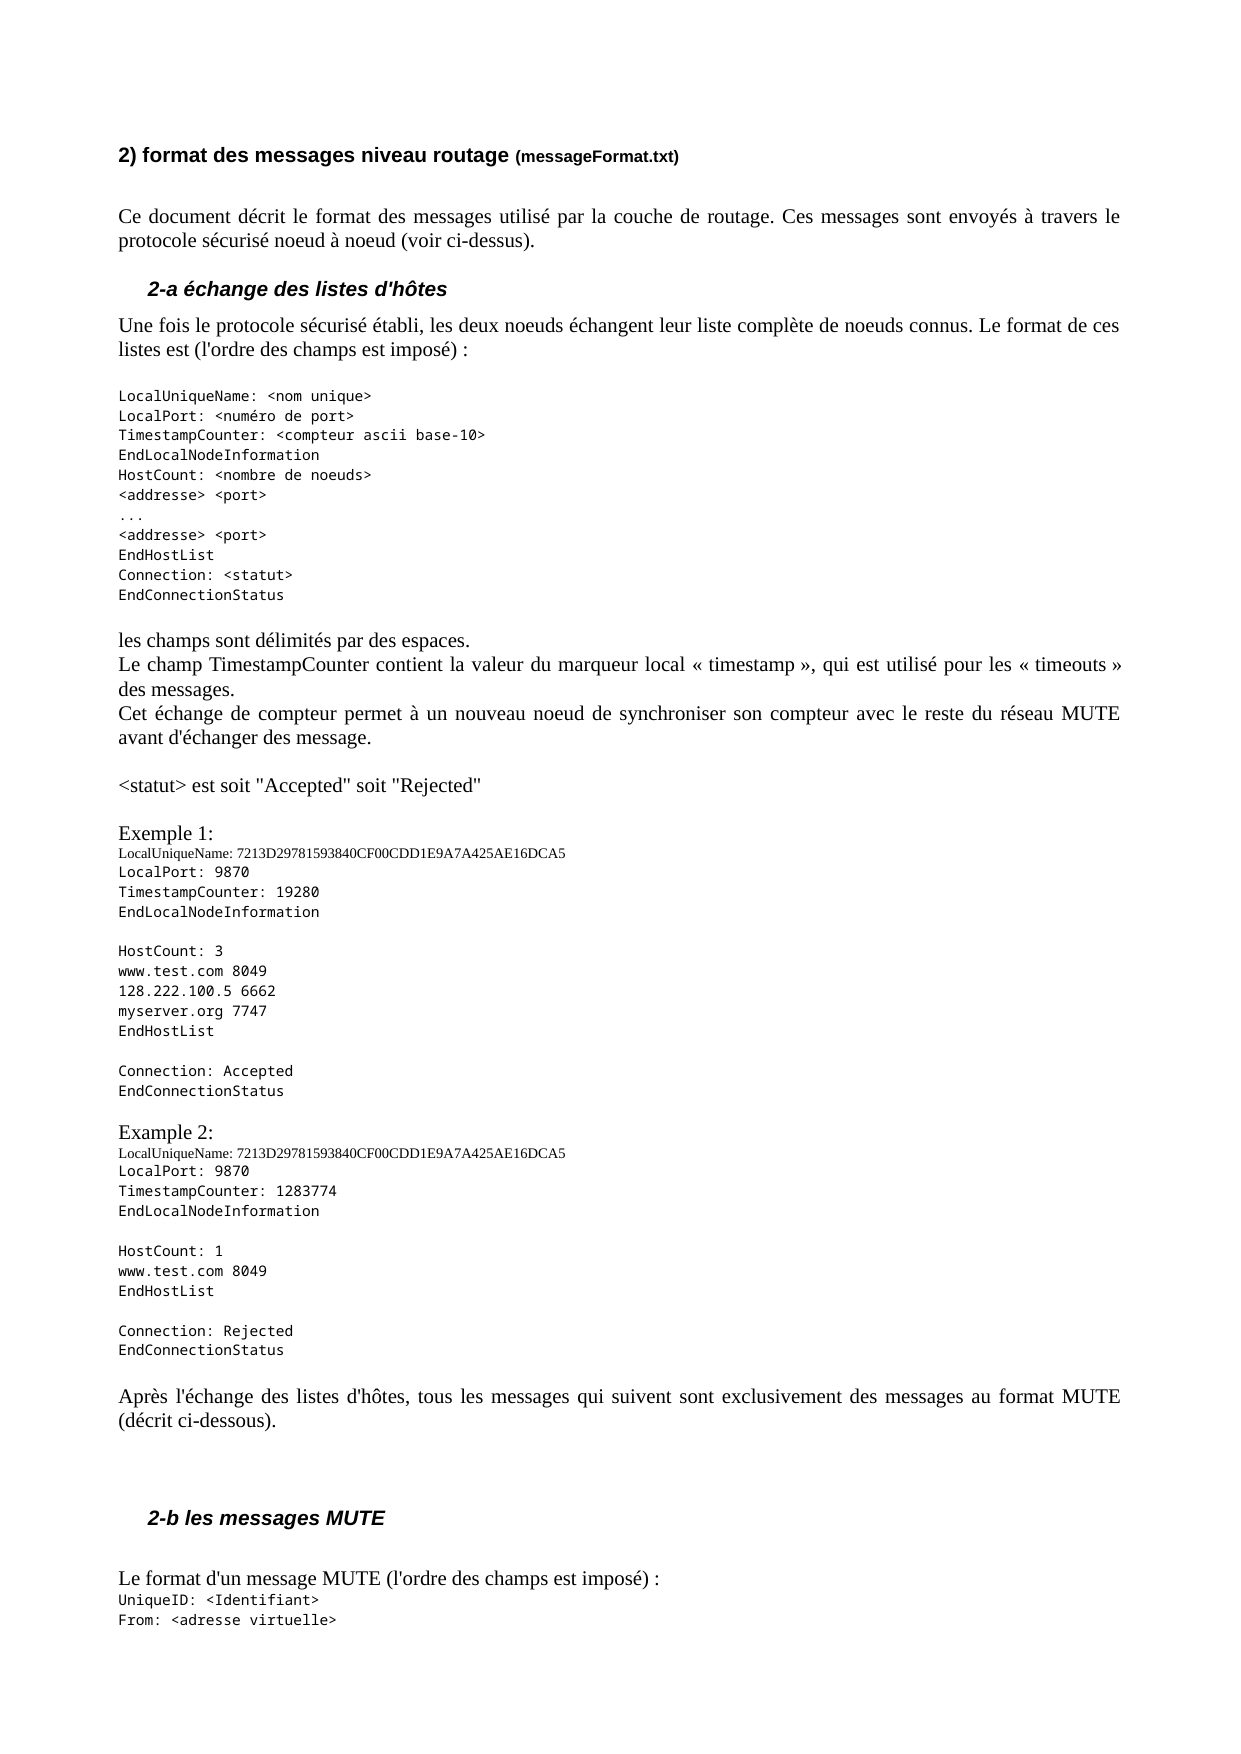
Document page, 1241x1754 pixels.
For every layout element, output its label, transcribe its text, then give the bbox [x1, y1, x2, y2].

text EndLocalNodeInformation [118, 445, 1122, 465]
text Connection: Rejected [118, 1320, 1122, 1340]
text LocalUniqueName: 7213D29781593840CF00CDD1E9A7A425AE16DCA5 [118, 845, 1122, 862]
text EndHostList [118, 1281, 1122, 1300]
text EndConnectionStatus [118, 584, 1122, 604]
text myserver.org 7747 [118, 1001, 1122, 1021]
text Connection: Accepted [118, 1061, 1122, 1081]
text EndConnectionStatus [118, 1081, 1122, 1100]
text Ce document décrit le format des messages utilisé par la couche de routage. Ces messages sont envoyés à travers le protocole sécurisé noeud à noeud (voir ci-dessus). [118, 204, 1122, 252]
text LocalUniqueName: <nom unique> [118, 385, 1122, 405]
text From: <adresse virtuelle> [118, 1610, 1122, 1630]
text HostCount: <nombre de noeuds> [118, 465, 1122, 485]
text Cet échange de compteur permet à un nouveau noeud de synchroniser son compteur avec le reste du réseau MUTE avant d'échanger des message. [118, 701, 1122, 749]
text EndHostList [118, 544, 1122, 564]
text HostCount: 3 [118, 941, 1122, 961]
text EndConnectionStatus [118, 1340, 1122, 1360]
text EndLocalNodeInformation [118, 1201, 1122, 1221]
text LocalPort: 9870 [118, 862, 1122, 882]
text www.test.com 8049 [118, 1261, 1122, 1281]
text Le format d'un message MUTE (l'ordre des champs est imposé) : [118, 1566, 1122, 1590]
text Example 2: [118, 1120, 1122, 1144]
text LocalPort: 9870 [118, 1161, 1122, 1181]
text EndLocalNodeInformation [118, 901, 1122, 921]
text Exemple 1: [118, 821, 1122, 845]
subtitle 2-b les messages MUTE [148, 1505, 1122, 1529]
text HostCount: 1 [118, 1241, 1122, 1261]
text 128.222.100.5 6662 [118, 981, 1122, 1001]
subtitle 2) format des messages niveau routage (messageFormat.txt) [118, 143, 1122, 167]
text <addresse> <port> [118, 485, 1122, 505]
subtitle 2-a échange des listes d'hôtes [148, 277, 1122, 301]
text LocalPort: <numéro de port> [118, 405, 1122, 425]
text TimestampCounter: 1283774 [118, 1181, 1122, 1201]
text Après l'échange des listes d'hôtes, tous les messages qui suivent sont exclusivement des messages au format MUTE (décrit ci-dessous). [118, 1384, 1122, 1432]
text ... [118, 505, 1122, 525]
text les champs sont délimités par des espaces. [118, 628, 1122, 652]
text www.test.com 8049 [118, 961, 1122, 981]
text <addresse> <port> [118, 525, 1122, 544]
text Le champ TimestampCounter contient la valeur du marqueur local « timestamp », qui est utilisé pour les « timeouts » des messages. [118, 652, 1122, 701]
text Une fois le protocole sécurisé établi, les deux noeuds échangent leur liste complète de noeuds connus. Le format de ces listes est (l'ordre des champs est imposé) : [118, 313, 1122, 361]
text EndHostList [118, 1021, 1122, 1041]
text UniqueID: <Identifiant> [118, 1590, 1122, 1610]
text TimestampCounter: <compteur ascii base-10> [118, 425, 1122, 445]
text <statut> est soit "Accepted" soit "Rejected" [118, 773, 1122, 797]
text LocalUniqueName: 7213D29781593840CF00CDD1E9A7A425AE16DCA5 [118, 1144, 1122, 1161]
text TimestampCounter: 19280 [118, 882, 1122, 901]
text Connection: <statut> [118, 564, 1122, 584]
